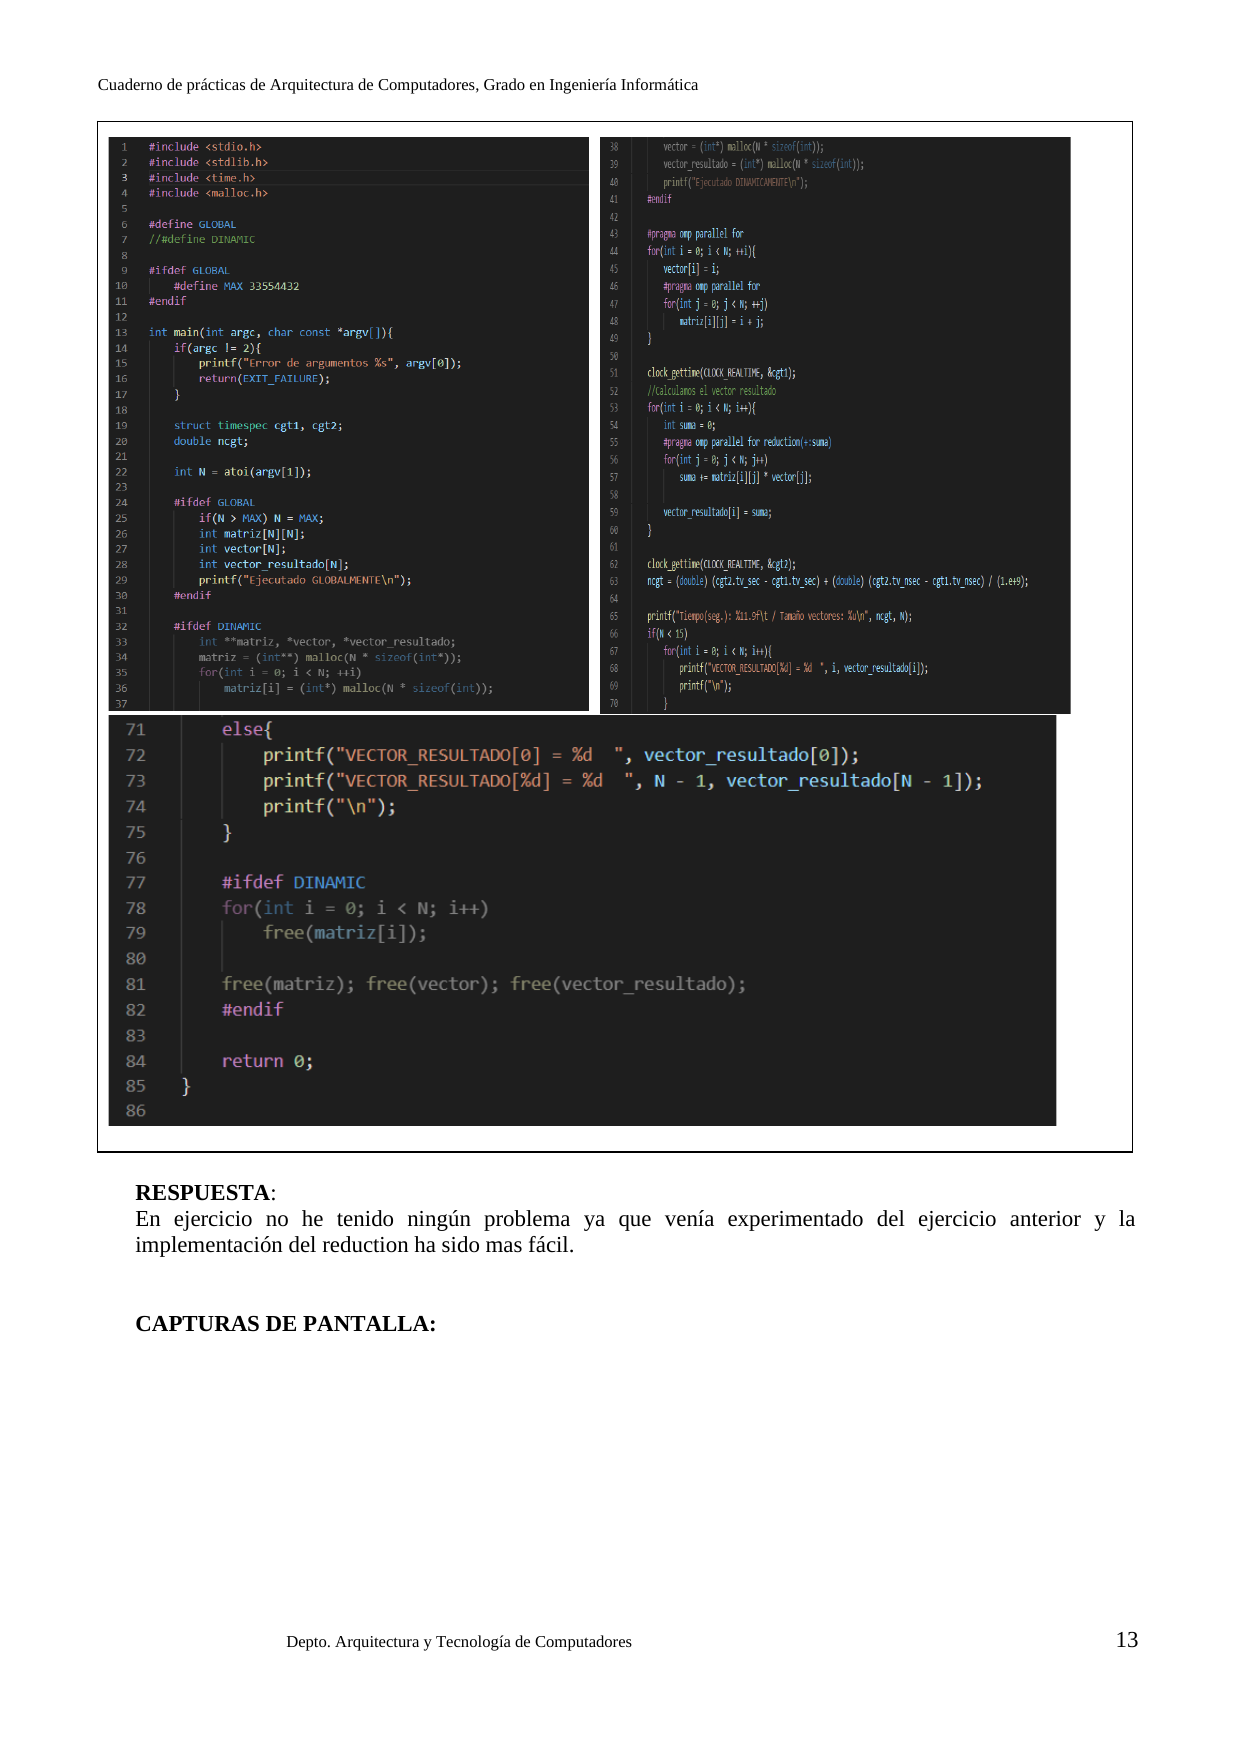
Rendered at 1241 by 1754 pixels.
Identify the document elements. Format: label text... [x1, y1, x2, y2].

text En ejercicio no he tenido ningún problema ya que venía experimentado del ejercicio anterior y la implementación del reduction ha sido mas fácil. [135, 1205, 1138, 1258]
text CAPTURAS DE PANTALLA: [135, 1311, 1138, 1337]
table_header [98, 122, 1132, 1151]
text RESPUESTA: [135, 1179, 1138, 1205]
